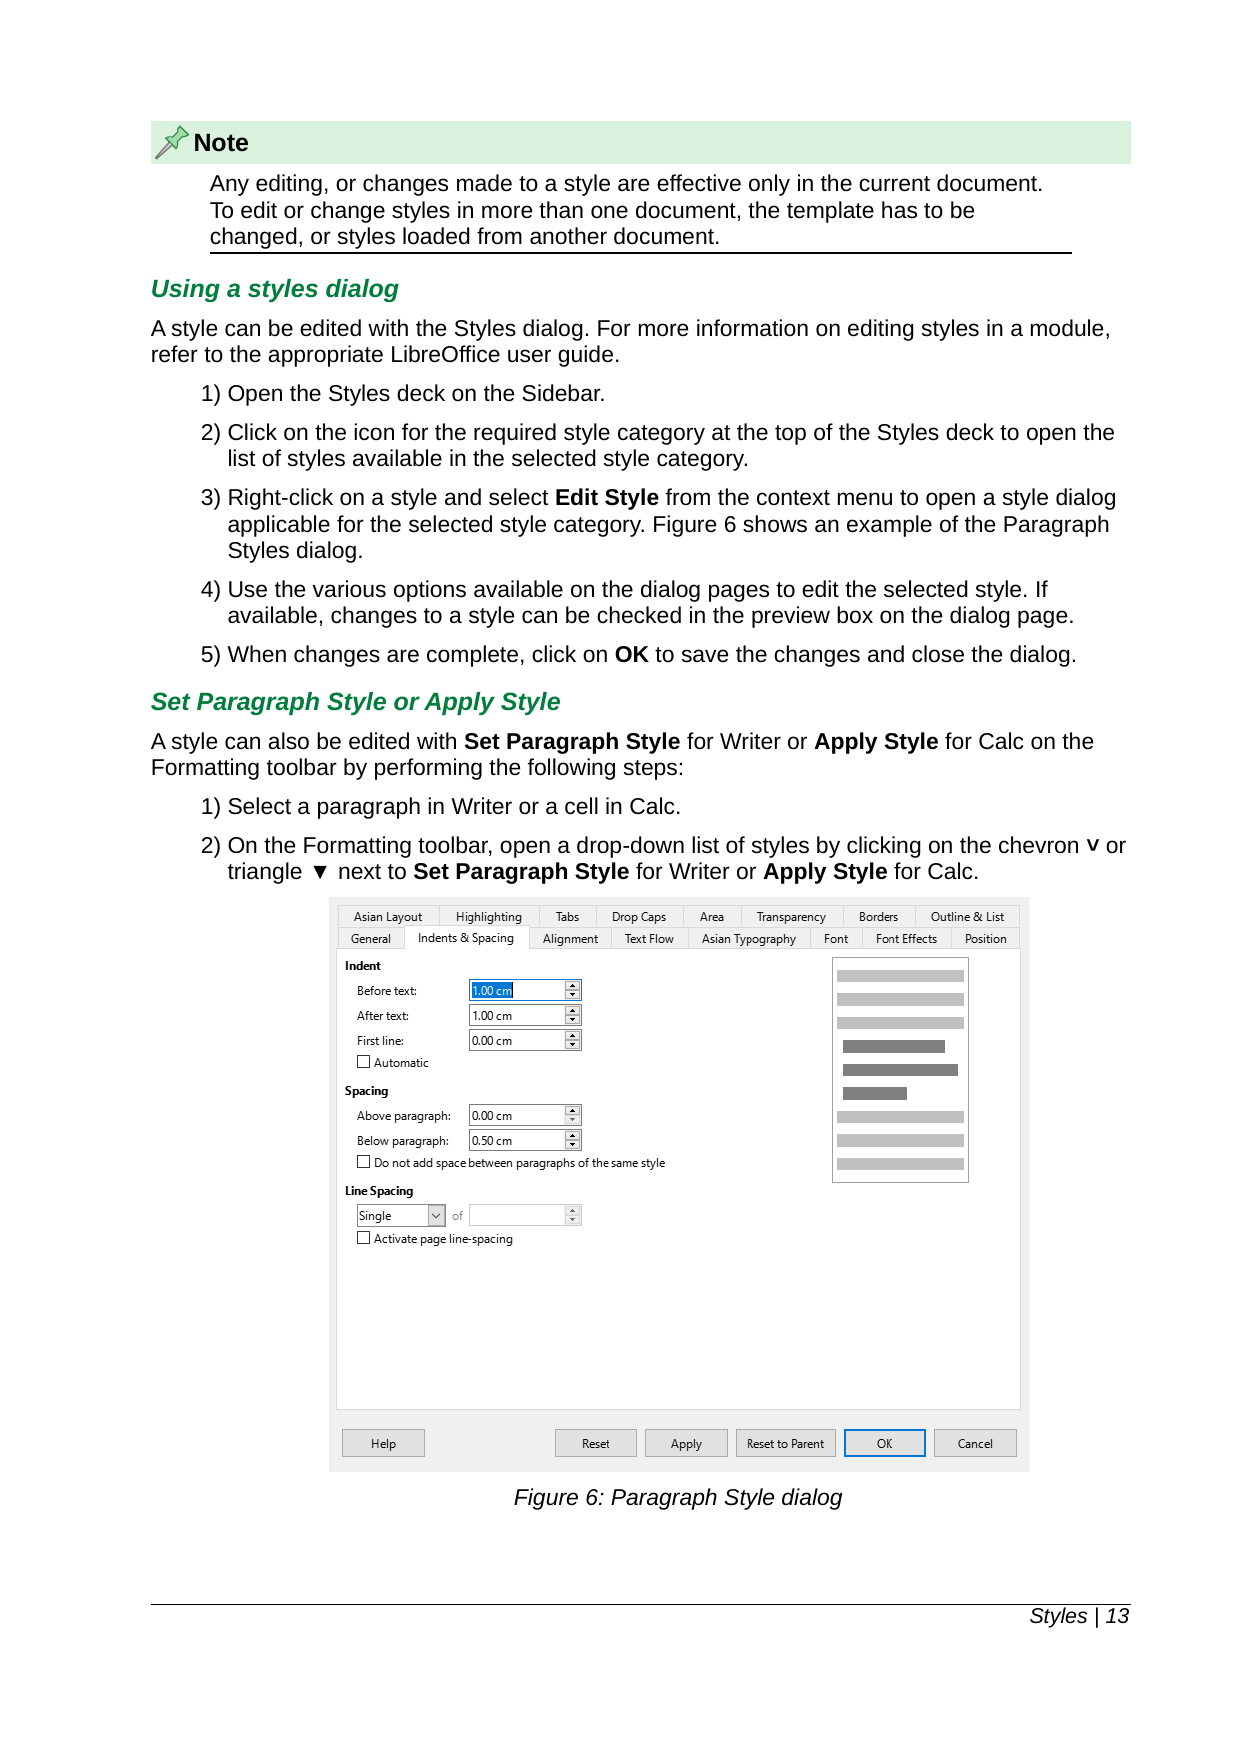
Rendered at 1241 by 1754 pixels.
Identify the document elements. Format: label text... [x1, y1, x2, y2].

subtitle Set Paragraph Style or Apply Style [151, 687, 1131, 716]
list When changes are complete, click on OK to save the changes and close the dialog. [227, 641, 1131, 667]
list A style can also be edited with Set Paragraph Style for Writer or Apply Style for Calc on the Formatting toolbar by performing the following steps: [151, 728, 1131, 781]
list Click on the icon for the required style category at the top of the Styles deck to open the list of styles available in the selected style category. [227, 419, 1131, 472]
list A style can be edited with the Styles dialog. For more information on editing styles in a module, refer to the appropriate LibreOffice user guide. [151, 315, 1131, 368]
text Any editing, or changes made to a style are effective only in the current document. To edit or change styles in more than one document, the template has to be changed, or styles loaded from another document. [209, 170, 1072, 254]
subtitle Note [151, 121, 1131, 164]
list Open the Styles deck on the Sidebar. [227, 380, 1131, 406]
subtitle Using a styles dialog [151, 274, 1131, 302]
list On the Formatting toolbar, open a drop‑down list of styles by clicking on the chevron ˅ or triangle ▼ next to Set Paragraph Style for Writer or Apply Style for Calc. [227, 832, 1131, 885]
list Right‑click on a style and select Edit Style from the context menu to open a style dialog applicable for the selected style category. Figure 6 shows an example of the Paragraph Styles dialog. [227, 484, 1131, 563]
list Select a paragraph in Writer or a cell in Calc. [227, 793, 1131, 819]
picture [328, 897, 1030, 1472]
list Figure 6: Paragraph Style dialog [329, 1484, 1030, 1510]
list Use the various options available on the dialog pages to edit the selected style. If available, changes to a style can be checked in the preview box on the dialog page. [227, 576, 1131, 628]
